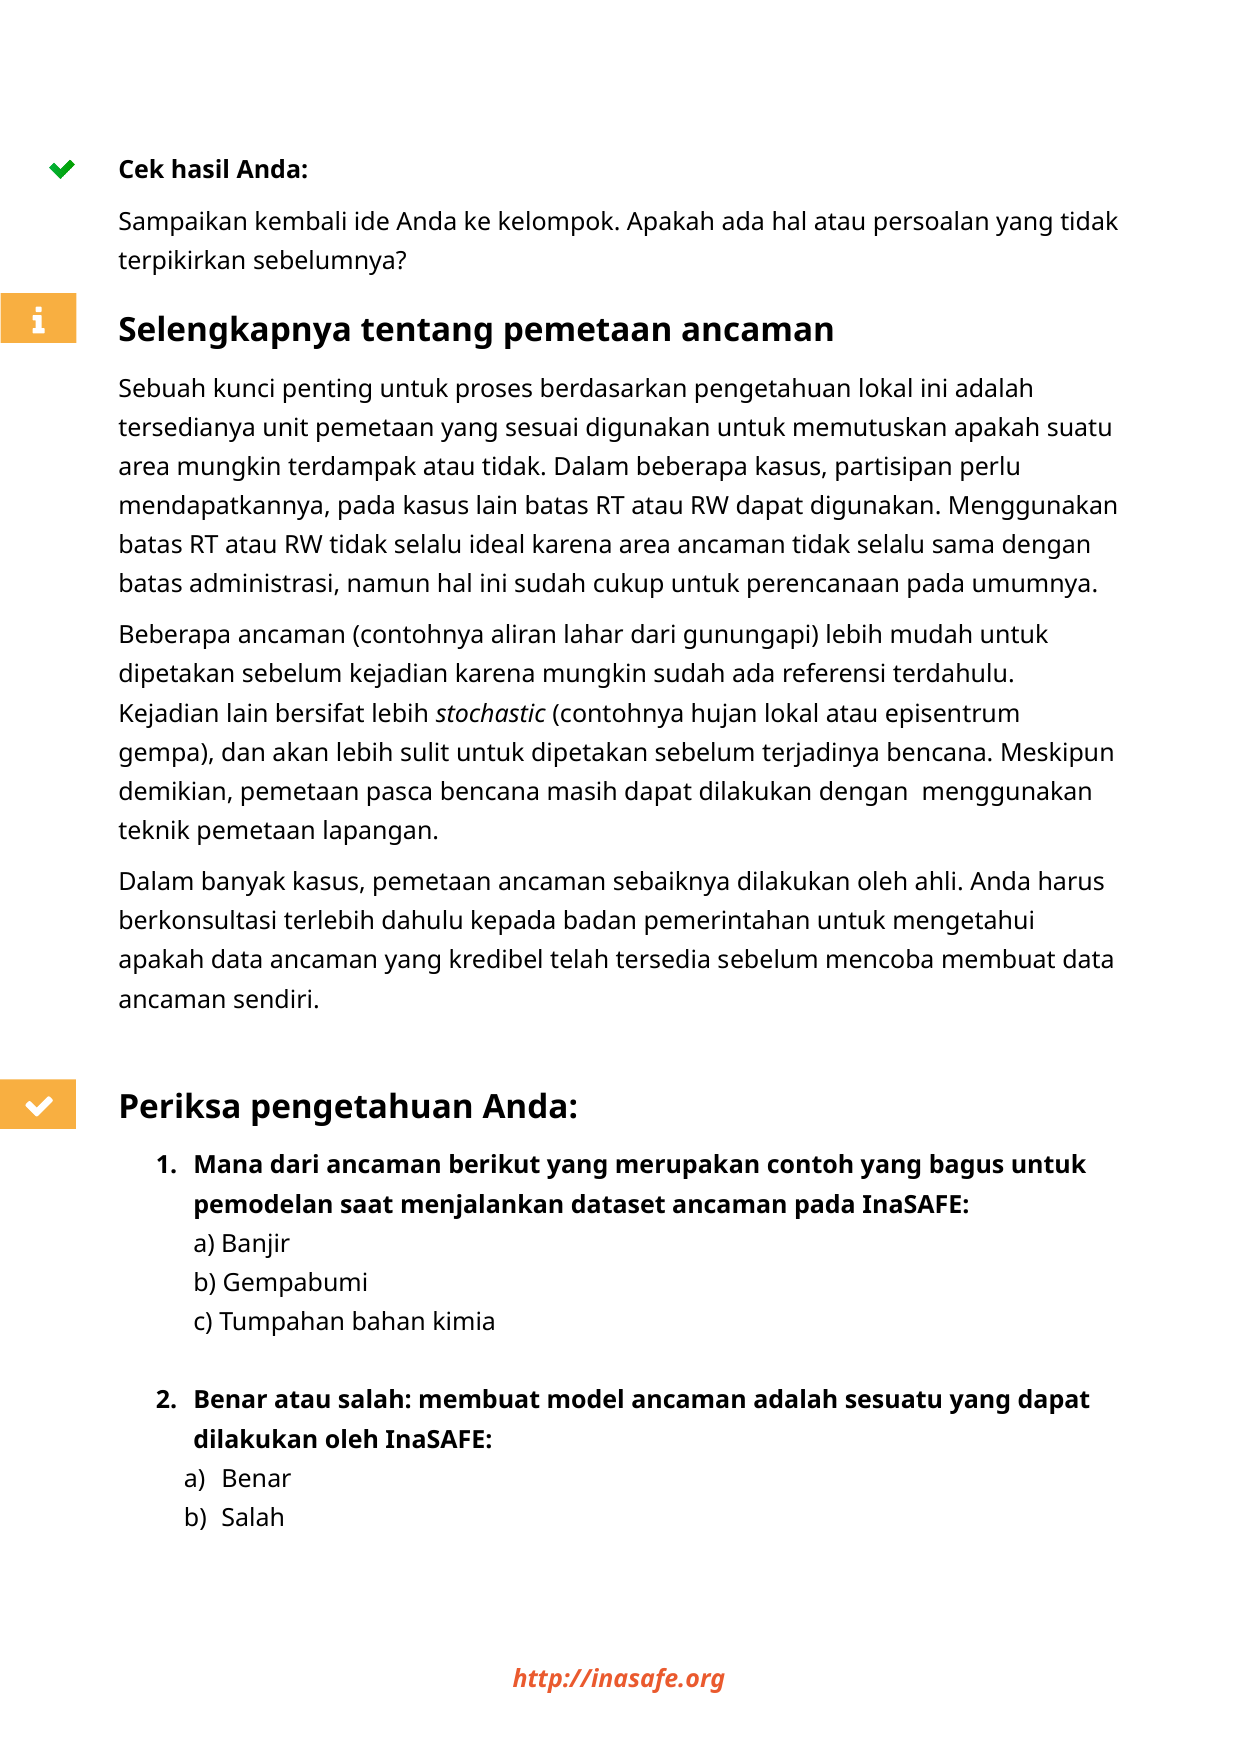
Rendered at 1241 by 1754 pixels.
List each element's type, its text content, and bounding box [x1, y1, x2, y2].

list Salah [184, 1499, 1122, 1534]
list Mana dari ancaman berikut yang merupakan contoh yang bagus untuk pemodelan saat menjalankan dataset ancaman pada InaSAFE: [156, 1147, 1122, 1220]
text Sebuah kunci penting untuk proses berdasarkan pengetahuan lokal ini adalah tersedianya unit pemetaan yang sesuai digunakan untuk memutuskan apakah suatu area mungkin terdampak atau tidak. Dalam beberapa kasus, partisipan perlu mendapatkannya, pada kasus lain batas RT atau RW dapat digunakan. Menggunakan batas RT atau RW tidak selalu ideal karena area ancaman tidak selalu sama dengan batas administrasi, namun hal ini sudah cukup untuk perencanaan pada umumnya. [118, 370, 1122, 600]
text Sampaikan kembali ide Anda ke kelompok. Apakah ada hal atau persoalan yang tidak terpikirkan sebelumnya? [118, 203, 1122, 276]
text Cek hasil Anda: [118, 152, 1122, 186]
list Benar atau salah: membuat model ancaman adalah sesuatu yang dapat dilakukan oleh InaSAFE: [156, 1382, 1122, 1455]
list Benar [184, 1460, 1122, 1494]
text Dalam banyak kasus, pemetaan ancaman sebaiknya dilakukan oleh ahli. Anda harus berkonsultasi terlebih dahulu kepada badan pemerintahan untuk mengetahui apakah data ancaman yang kredibel telah tersedia sebelum mencoba membuat data ancaman sendiri. [118, 864, 1122, 1015]
text c) Tumpahan bahan kimia [118, 1304, 1122, 1338]
list a) Banjir [156, 1225, 1122, 1259]
subtitle Selengkapnya tentang pemetaan ancaman [118, 306, 1122, 352]
subtitle Periksa pengetahuan Anda: [118, 1083, 1122, 1128]
text Beberapa ancaman (contohnya aliran lahar dari gunungapi) lebih mudah untuk dipetakan sebelum kejadian karena mungkin sudah ada referensi terdahulu. Kejadian lain bersifat lebih stochastic (contohnya hujan lokal atau episentrum gempa), dan akan lebih sulit untuk dipetakan sebelum terjadinya bencana. Meskipun demikian, pemetaan pasca bencana masih dapat dilakukan dengan menggunakan teknik pemetaan lapangan. [118, 617, 1122, 847]
list b) Gempabumi [156, 1264, 1122, 1299]
